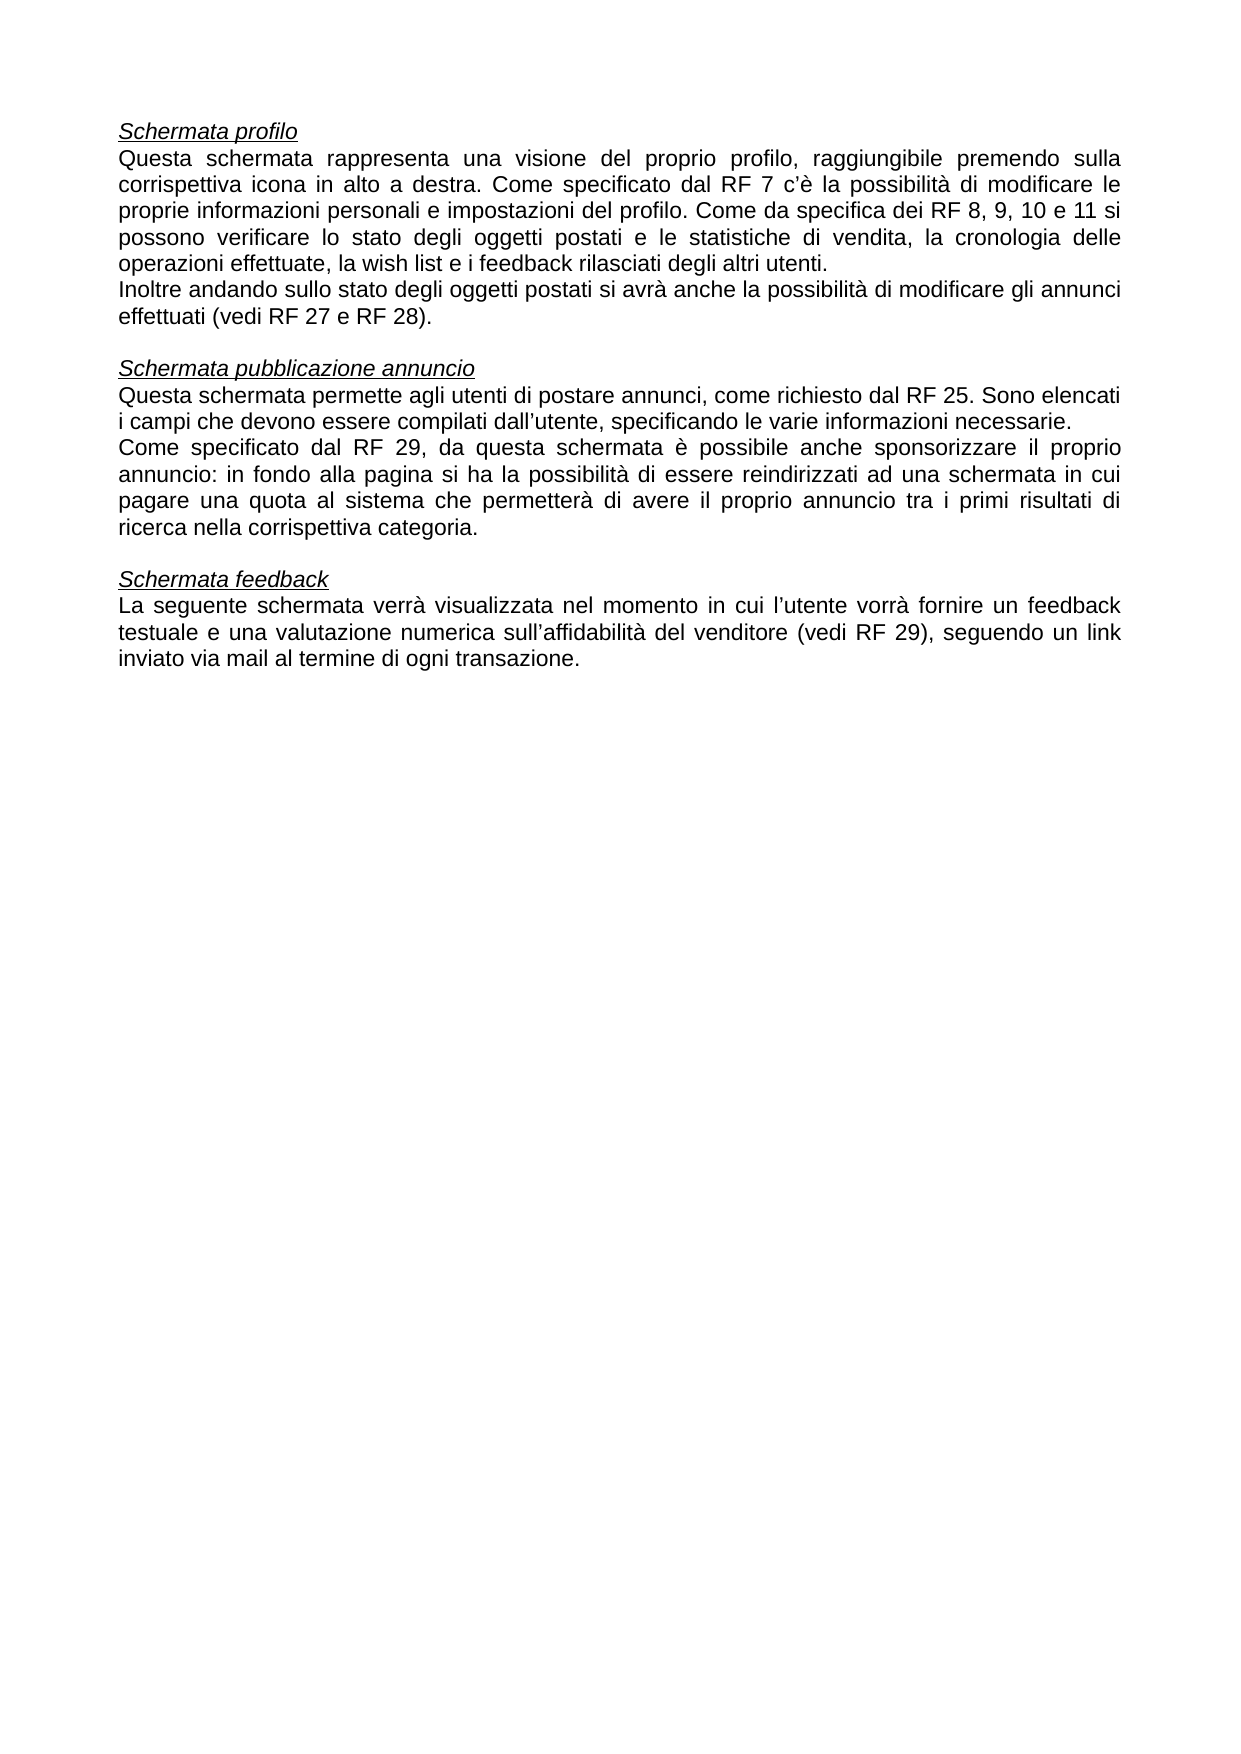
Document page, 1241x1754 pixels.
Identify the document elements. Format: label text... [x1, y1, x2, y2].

text Questa schermata permette agli utenti di postare annunci, come richiesto dal RF 25. Sono elencati i campi che devono essere compilati dall’utente, specificando le varie informazioni necessarie. [118, 382, 1122, 434]
text Inoltre andando sullo stato degli oggetti postati si avrà anche la possibilità di modificare gli annunci effettuati (vedi RF 27 e RF 28). [118, 276, 1122, 329]
text Schermata feedback [118, 566, 1122, 592]
text Schermata profilo [118, 118, 1122, 144]
text La seguente schermata verrà visualizzata nel momento in cui l’utente vorrà fornire un feedback testuale e una valutazione numerica sull’affidabilità del venditore (vedi RF 29), seguendo un link inviato via mail al termine di ogni transazione. [118, 592, 1122, 672]
text Come specificato dal RF 29, da questa schermata è possibile anche sponsorizzare il proprio annuncio: in fondo alla pagina si ha la possibilità di essere reindirizzati ad una schermata in cui pagare una quota al sistema che permetterà di avere il proprio annuncio tra i primi risultati di ricerca nella corrispettiva categoria. [118, 434, 1122, 540]
text Schermata pubblicazione annuncio [118, 355, 1122, 382]
text Questa schermata rappresenta una visione del proprio profilo, raggiungibile premendo sulla corrispettiva icona in alto a destra. Come specificato dal RF 7 c’è la possibilità di modificare le proprie informazioni personali e impostazioni del profilo. Come da specifica dei RF 8, 9, 10 e 11 si possono verificare lo stato degli oggetti postati e le statistiche di vendita, la cronologia delle operazioni effettuate, la wish list e i feedback rilasciati degli altri utenti. [118, 144, 1122, 276]
